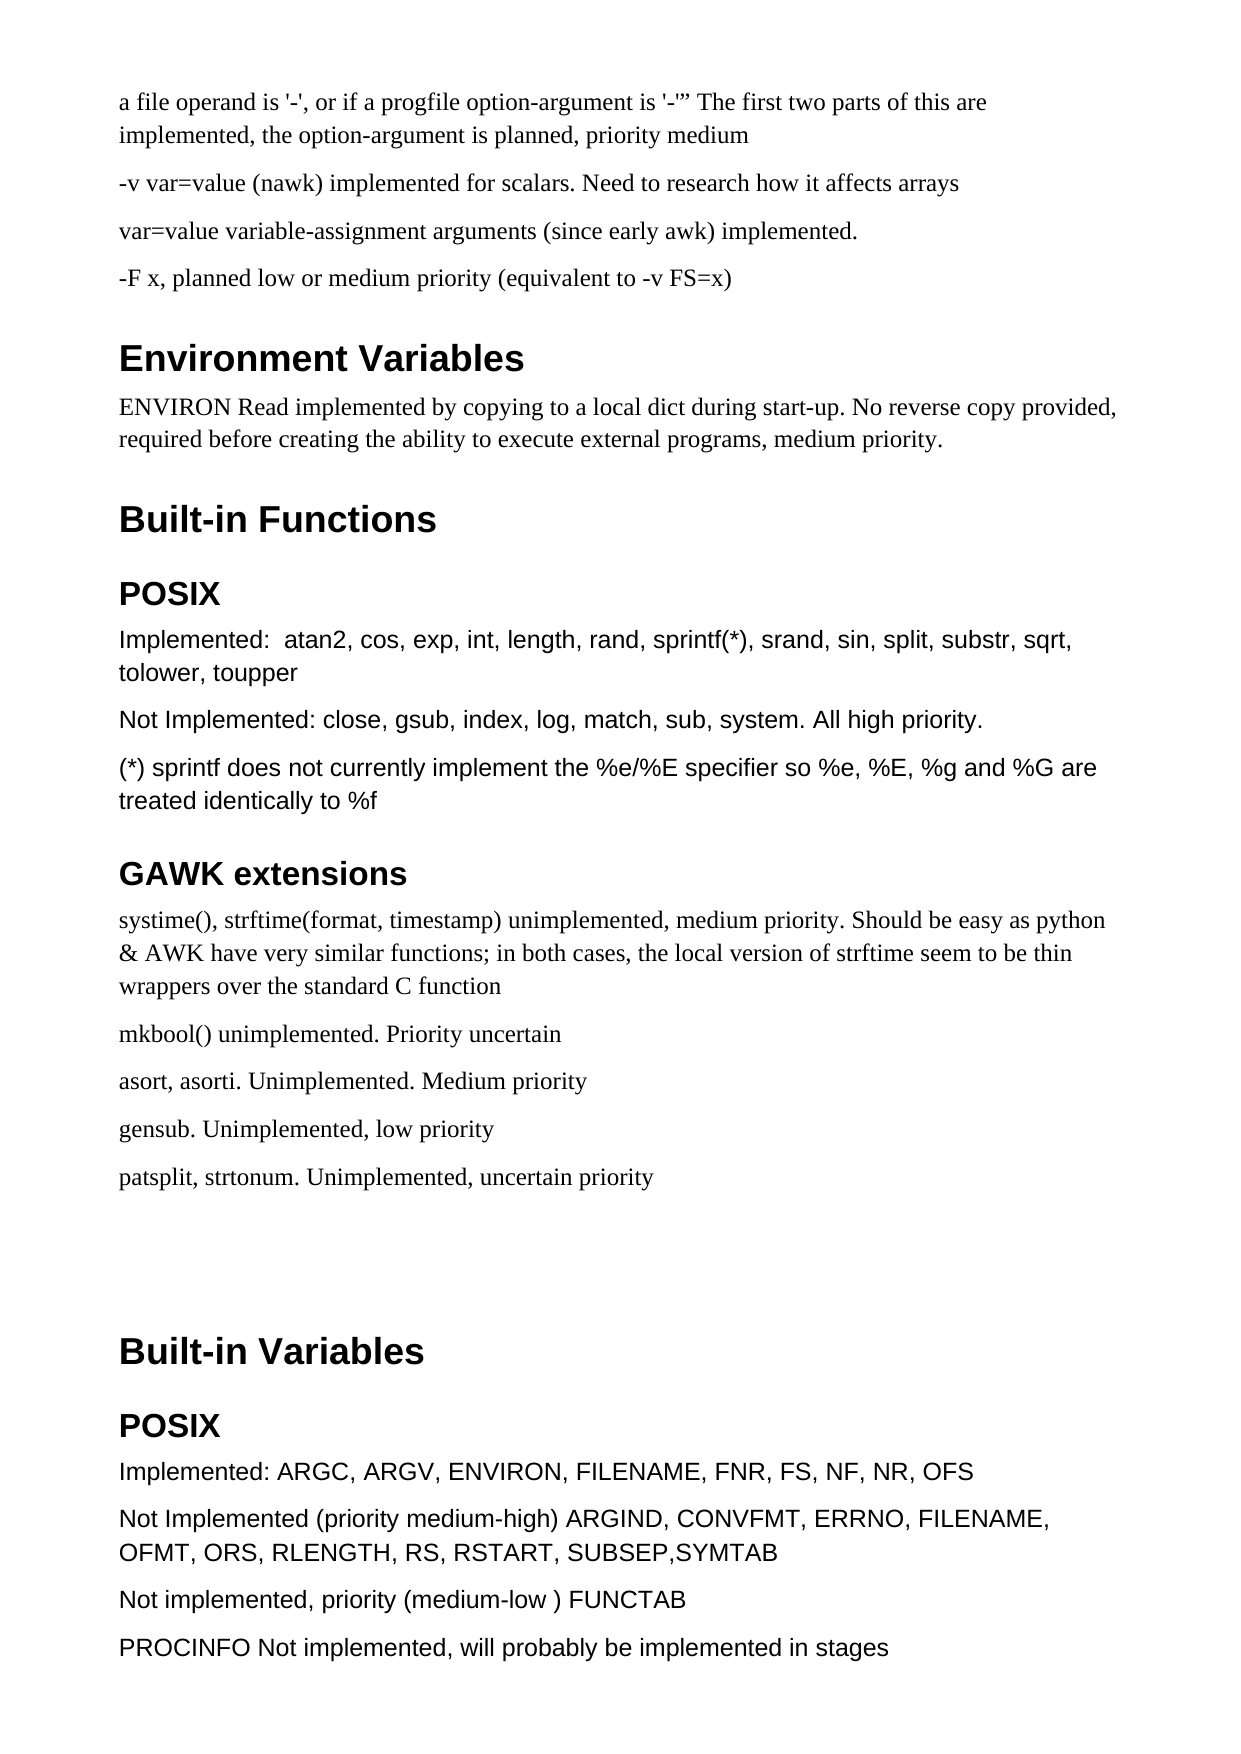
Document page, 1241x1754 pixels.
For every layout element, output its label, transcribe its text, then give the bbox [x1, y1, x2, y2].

text -v var=value (nawk) implemented for scalars. Need to research how it affects arrays [119, 168, 1121, 197]
text a file operand is '-', or if a progfile option-argument is '-'” The first two parts of this are implemented, the option-argument is planned, priority medium [119, 87, 1121, 149]
subtitle POSIX [119, 574, 1121, 612]
text Not Implemented (priority medium-high) ARGIND, CONVFMT, ERRNO, FILENAME, OFMT, ORS, RLENGTH, RS, RSTART, SUBSEP,SYMTAB [119, 1504, 1121, 1566]
text -F x, planned low or medium priority (equivalent to -v FS=x) [119, 263, 1121, 292]
text Implemented: ARGC, ARGV, ENVIRON, FILENAME, FNR, FS, NF, NR, OFS [119, 1457, 1121, 1486]
text asort, asorti. Unimplemented. Medium priority [119, 1066, 1121, 1095]
text systime(), strftime(format, timestamp) unimplemented, medium priority. Should be easy as python & AWK have very similar functions; in both cases, the local version of strftime seem to be thin wrappers over the standard C function [119, 905, 1121, 1000]
text PROCINFO Not implemented, will probably be implemented in stages [119, 1633, 1121, 1661]
subtitle POSIX [119, 1406, 1121, 1444]
text Not Implemented: close, gsub, index, log, match, sub, system. All high priority. [119, 705, 1121, 734]
subtitle Built-in Variables [119, 1329, 1121, 1373]
subtitle GAWK extensions [119, 854, 1121, 893]
subtitle Built-in Functions [119, 497, 1121, 540]
text mkbool() unimplemented. Priority uncertain [119, 1019, 1121, 1048]
text var=value variable-assignment arguments (since early awk) implemented. [119, 216, 1121, 244]
text ENVIRON Read implemented by copying to a local dict during start-up. No reverse copy provided, required before creating the ability to execute external programs, medium priority. [119, 392, 1121, 453]
text Implemented: atan2, cos, exp, int, length, rand, sprintf(*), srand, sin, split, substr, sqrt, tolower, toupper [119, 624, 1121, 686]
subtitle Environment Variables [119, 336, 1121, 379]
text (*) sprintf does not currently implement the %e/%E specifier so %e, %E, %g and %G are treated identically to %f [119, 753, 1121, 814]
text gensub. Unimplemented, low priority [119, 1114, 1121, 1143]
text Not implemented, priority (medium-low ) FUNCTAB [119, 1585, 1121, 1614]
text patsplit, strtonum. Unimplemented, uncertain priority [119, 1162, 1121, 1190]
